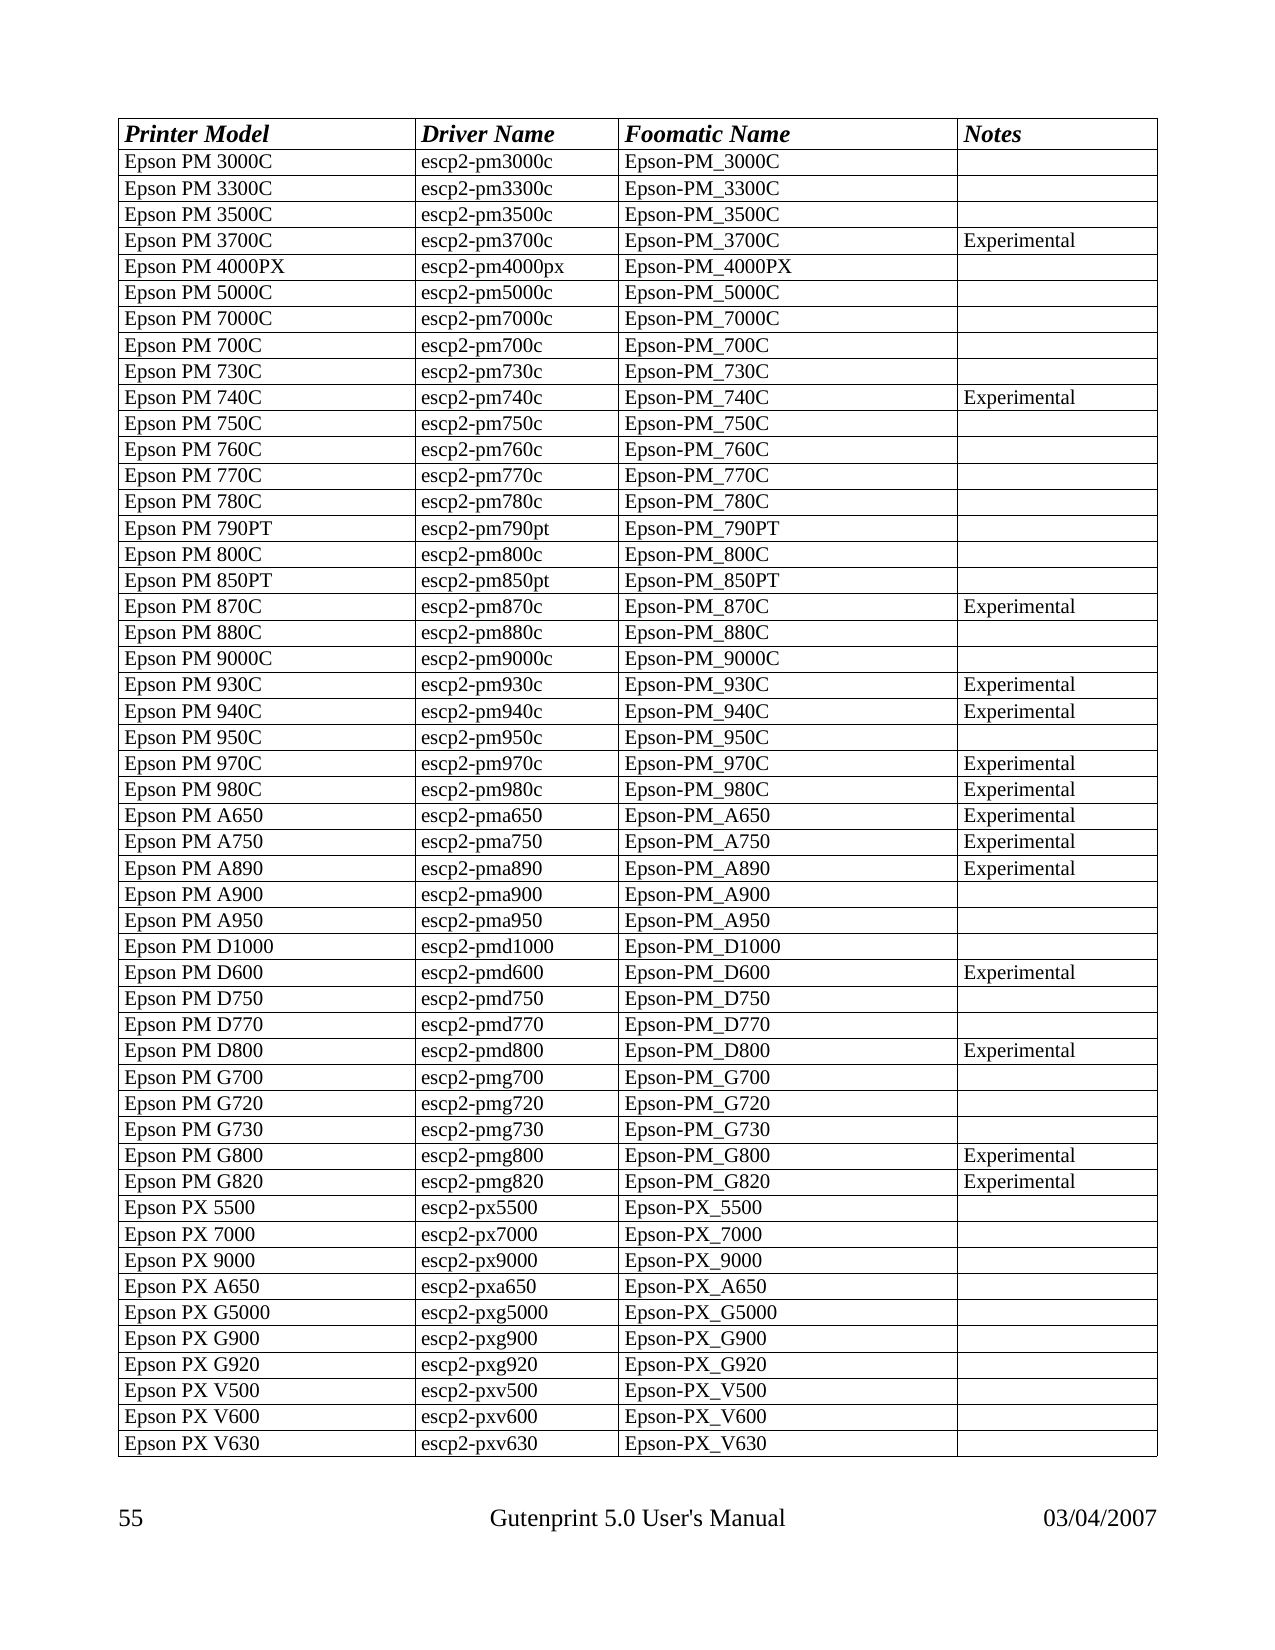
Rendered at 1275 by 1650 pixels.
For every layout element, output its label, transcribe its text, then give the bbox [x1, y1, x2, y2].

table_cell Epson PM 950C [119, 725, 415, 750]
table_header Notes [958, 119, 1157, 149]
table_cell [958, 516, 1157, 541]
table_cell escp2-pm3700c [416, 228, 618, 253]
table_cell [958, 437, 1157, 463]
table_cell Epson PM G720 [119, 1091, 415, 1116]
table_cell escp2-pxg900 [416, 1326, 618, 1352]
table_cell escp2-pm7000c [416, 307, 618, 332]
table_cell escp2-pm730c [416, 359, 618, 384]
table_cell Epson-PM_930C [619, 673, 957, 698]
table_cell [958, 1300, 1157, 1325]
table_cell Epson-PX_7000 [619, 1222, 957, 1247]
table_cell escp2-pm770c [416, 464, 618, 489]
table_cell Epson PX A650 [119, 1274, 415, 1299]
table_cell Experimental [958, 751, 1157, 776]
table_cell escp2-pxg920 [416, 1353, 618, 1378]
table_cell escp2-pma890 [416, 856, 618, 881]
table_cell Epson-PM_A750 [619, 830, 957, 855]
table_cell escp2-pma650 [416, 804, 618, 829]
table_cell escp2-pm5000c [416, 281, 618, 306]
table_cell Epson-PM_700C [619, 333, 957, 358]
table_cell [958, 1091, 1157, 1116]
table_cell escp2-pm940c [416, 699, 618, 724]
table_cell Epson PM 770C [119, 464, 415, 489]
table_cell Epson PM 940C [119, 699, 415, 724]
table_cell Experimental [958, 594, 1157, 619]
table_cell Epson PX G5000 [119, 1300, 415, 1325]
table_cell Epson PX V600 [119, 1405, 415, 1430]
table_cell Epson PM 790PT [119, 516, 415, 541]
table_cell Epson PM 980C [119, 777, 415, 802]
table_cell escp2-pma950 [416, 908, 618, 933]
table_cell escp2-pm870c [416, 594, 618, 619]
table_cell Epson PM D800 [119, 1039, 415, 1064]
table_cell Epson-PM_970C [619, 751, 957, 776]
table_header Foomatic Name [619, 119, 957, 149]
table_cell escp2-pm780c [416, 490, 618, 515]
table_cell escp2-pma900 [416, 882, 618, 907]
table_cell Epson-PM_D770 [619, 1013, 957, 1038]
table_cell Epson PM 730C [119, 359, 415, 384]
table_cell Experimental [958, 1170, 1157, 1195]
table_cell escp2-pm3000c [416, 150, 618, 175]
table_cell Epson PM D750 [119, 987, 415, 1012]
table_cell Experimental [958, 385, 1157, 410]
table_cell Epson-PM_4000PX [619, 255, 957, 279]
table_cell escp2-pxv600 [416, 1405, 618, 1430]
table_cell [958, 987, 1157, 1012]
table_cell Epson PX 7000 [119, 1222, 415, 1247]
table_cell escp2-pm700c [416, 333, 618, 358]
table_cell [958, 882, 1157, 907]
table_cell escp2-pm970c [416, 751, 618, 776]
table_cell [958, 1405, 1157, 1430]
table_cell Experimental [958, 228, 1157, 253]
table_cell escp2-pmd750 [416, 987, 618, 1012]
table_cell Epson PM 9000C [119, 647, 415, 672]
table_cell escp2-pxa650 [416, 1274, 618, 1299]
table_cell escp2-pm4000px [416, 255, 618, 279]
table_cell Epson PM 930C [119, 673, 415, 698]
table_cell Epson-PX_V500 [619, 1379, 957, 1404]
table_cell [958, 647, 1157, 672]
table_cell Epson PM D770 [119, 1013, 415, 1038]
table_cell Epson PM G700 [119, 1065, 415, 1090]
table_cell Epson PM A650 [119, 804, 415, 829]
table_cell Epson-PM_7000C [619, 307, 957, 332]
table_cell Epson-PM_3000C [619, 150, 957, 175]
table_cell [958, 1274, 1157, 1299]
table_cell Epson PM 870C [119, 594, 415, 619]
table_cell Epson PM 700C [119, 333, 415, 358]
table_cell [958, 568, 1157, 593]
table_cell escp2-pm750c [416, 411, 618, 436]
table_cell Epson-PM_950C [619, 725, 957, 750]
table_cell Epson-PM_760C [619, 437, 957, 463]
table_cell Epson PM D1000 [119, 934, 415, 959]
table_cell escp2-px9000 [416, 1248, 618, 1273]
table_cell Epson-PX_V600 [619, 1405, 957, 1430]
table_cell escp2-pxv500 [416, 1379, 618, 1404]
table_cell escp2-pxg5000 [416, 1300, 618, 1325]
table_cell escp2-pm3500c [416, 202, 618, 227]
table_cell Epson-PM_940C [619, 699, 957, 724]
table_cell Epson PM 3000C [119, 150, 415, 175]
table_cell escp2-pmd800 [416, 1039, 618, 1064]
table_cell escp2-pm9000c [416, 647, 618, 672]
table_cell Epson-PX_G920 [619, 1353, 957, 1378]
table_cell Epson-PM_730C [619, 359, 957, 384]
table_cell Experimental [958, 1039, 1157, 1064]
table_cell Epson PM A890 [119, 856, 415, 881]
table_cell Epson-PM_5000C [619, 281, 957, 306]
table_cell Epson-PM_A900 [619, 882, 957, 907]
table_cell Epson-PM_A950 [619, 908, 957, 933]
table_cell [958, 542, 1157, 567]
table_cell escp2-px5500 [416, 1196, 618, 1221]
table_cell [958, 1117, 1157, 1142]
table_cell [958, 307, 1157, 332]
table_cell Epson-PX_A650 [619, 1274, 957, 1299]
table_cell [958, 621, 1157, 646]
table_cell escp2-pmd1000 [416, 934, 618, 959]
table_cell Epson-PM_850PT [619, 568, 957, 593]
table_cell escp2-pmd770 [416, 1013, 618, 1038]
table_cell Epson-PM_A650 [619, 804, 957, 829]
table_cell Epson PM G800 [119, 1144, 415, 1168]
table_cell Epson PM D600 [119, 960, 415, 986]
table_cell Epson-PM_740C [619, 385, 957, 410]
table_cell Experimental [958, 673, 1157, 698]
table_header Printer Model [119, 119, 415, 149]
table_cell [958, 1196, 1157, 1221]
table_cell Epson-PM_A890 [619, 856, 957, 881]
table_cell [958, 725, 1157, 750]
table_cell [958, 359, 1157, 384]
table_cell escp2-pmd600 [416, 960, 618, 986]
table_cell [958, 908, 1157, 933]
table_cell Epson-PX_5500 [619, 1196, 957, 1221]
table_cell Epson PX 5500 [119, 1196, 415, 1221]
table_cell Epson-PM_G730 [619, 1117, 957, 1142]
table_cell [958, 1222, 1157, 1247]
table_cell Experimental [958, 856, 1157, 881]
table_cell escp2-pm800c [416, 542, 618, 567]
table_cell escp2-pmg800 [416, 1144, 618, 1168]
table_cell [958, 255, 1157, 279]
table_cell Epson-PM_770C [619, 464, 957, 489]
table_cell [958, 1248, 1157, 1273]
table_cell Epson-PM_D750 [619, 987, 957, 1012]
table_cell Epson PM A750 [119, 830, 415, 855]
table_cell [958, 1065, 1157, 1090]
table_cell Epson-PM_3500C [619, 202, 957, 227]
table_cell Epson PM 760C [119, 437, 415, 463]
table_cell escp2-pm740c [416, 385, 618, 410]
table_cell Epson PM 750C [119, 411, 415, 436]
table_cell escp2-pm790pt [416, 516, 618, 541]
table_cell escp2-pm850pt [416, 568, 618, 593]
table_cell escp2-pm950c [416, 725, 618, 750]
table_cell Epson PM 780C [119, 490, 415, 515]
table_cell Epson-PX_G900 [619, 1326, 957, 1352]
table_cell Epson-PM_870C [619, 594, 957, 619]
table_cell Experimental [958, 777, 1157, 802]
table_cell Epson-PM_G700 [619, 1065, 957, 1090]
table_cell Epson-PX_V630 [619, 1431, 957, 1456]
table_cell [958, 411, 1157, 436]
table_cell Experimental [958, 830, 1157, 855]
table_cell Epson PM 4000PX [119, 255, 415, 279]
table_cell Epson-PM_D600 [619, 960, 957, 986]
table_cell Epson PM 740C [119, 385, 415, 410]
table_cell escp2-pm760c [416, 437, 618, 463]
table_cell [958, 176, 1157, 201]
table_cell Epson-PX_9000 [619, 1248, 957, 1273]
table_cell Epson-PM_D800 [619, 1039, 957, 1064]
table_cell escp2-pmg720 [416, 1091, 618, 1116]
table_cell escp2-pm980c [416, 777, 618, 802]
table_cell Epson-PM_G720 [619, 1091, 957, 1116]
table_cell Epson PM 7000C [119, 307, 415, 332]
table_header Driver Name [416, 119, 618, 149]
table_cell escp2-pxv630 [416, 1431, 618, 1456]
table_cell escp2-px7000 [416, 1222, 618, 1247]
table_cell escp2-pm3300c [416, 176, 618, 201]
table_cell Experimental [958, 1144, 1157, 1168]
table_cell Epson PX G920 [119, 1353, 415, 1378]
table_cell Epson PM 850PT [119, 568, 415, 593]
table_cell Epson-PM_D1000 [619, 934, 957, 959]
table_cell [958, 464, 1157, 489]
table_cell [958, 1013, 1157, 1038]
table_cell Epson PM 3300C [119, 176, 415, 201]
table_cell Epson PM 3500C [119, 202, 415, 227]
table_cell [958, 202, 1157, 227]
table_cell Epson-PM_780C [619, 490, 957, 515]
table_cell Experimental [958, 960, 1157, 986]
table_cell Epson-PM_800C [619, 542, 957, 567]
table_cell [958, 150, 1157, 175]
table_cell Epson PM 800C [119, 542, 415, 567]
table_cell Epson PM A950 [119, 908, 415, 933]
table_cell Epson PM 3700C [119, 228, 415, 253]
table_cell [958, 1379, 1157, 1404]
table_cell Epson PM 5000C [119, 281, 415, 306]
table_cell [958, 333, 1157, 358]
table_cell escp2-pma750 [416, 830, 618, 855]
table_cell Epson PM 880C [119, 621, 415, 646]
table_cell Epson-PM_G800 [619, 1144, 957, 1168]
table_cell escp2-pm880c [416, 621, 618, 646]
table_cell Epson-PM_790PT [619, 516, 957, 541]
table_cell Epson PM A900 [119, 882, 415, 907]
table_cell Epson-PM_9000C [619, 647, 957, 672]
table_cell Experimental [958, 804, 1157, 829]
table_cell Epson PM 970C [119, 751, 415, 776]
table_cell escp2-pm930c [416, 673, 618, 698]
table_cell Epson-PM_3700C [619, 228, 957, 253]
table_cell Epson-PM_3300C [619, 176, 957, 201]
table_cell Epson-PM_980C [619, 777, 957, 802]
table_cell [958, 1353, 1157, 1378]
table_cell [958, 1431, 1157, 1456]
table_cell Epson-PX_G5000 [619, 1300, 957, 1325]
table_cell Epson PX V630 [119, 1431, 415, 1456]
table_cell Experimental [958, 699, 1157, 724]
table_cell [958, 1326, 1157, 1352]
table_cell [958, 490, 1157, 515]
table_cell Epson PM G730 [119, 1117, 415, 1142]
table_cell [958, 934, 1157, 959]
table_cell Epson-PM_750C [619, 411, 957, 436]
table_cell escp2-pmg700 [416, 1065, 618, 1090]
table_cell Epson-PM_G820 [619, 1170, 957, 1195]
table_cell Epson PX 9000 [119, 1248, 415, 1273]
table_cell [958, 281, 1157, 306]
table_cell escp2-pmg730 [416, 1117, 618, 1142]
table_cell Epson-PM_880C [619, 621, 957, 646]
table_cell Epson PX V500 [119, 1379, 415, 1404]
table_cell Epson PM G820 [119, 1170, 415, 1195]
table_cell Epson PX G900 [119, 1326, 415, 1352]
table_cell escp2-pmg820 [416, 1170, 618, 1195]
